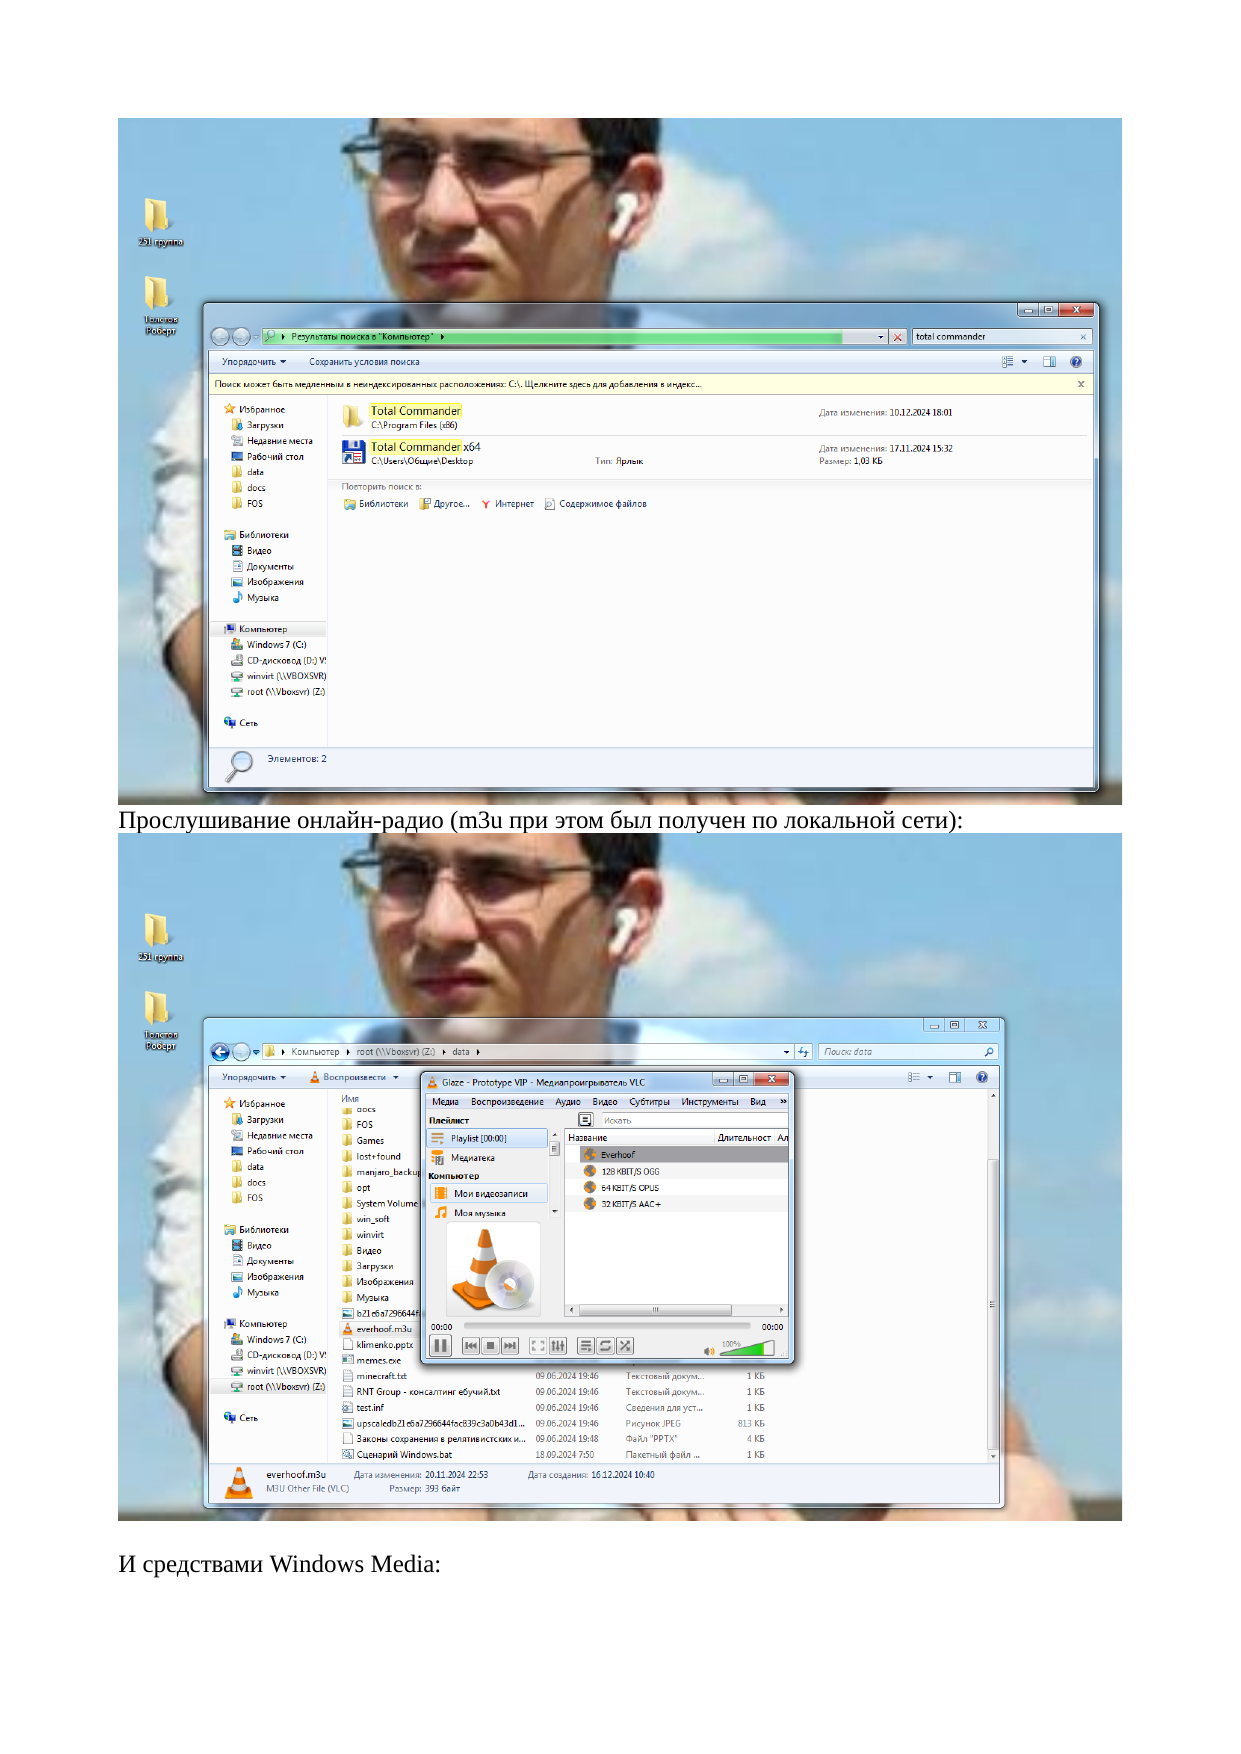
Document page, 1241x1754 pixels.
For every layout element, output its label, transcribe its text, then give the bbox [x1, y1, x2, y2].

text Прослушивание онлайн-радио (m3u при этом был получен по локальной сети): [118, 805, 1122, 833]
picture [118, 833, 1123, 1521]
picture [118, 118, 1123, 805]
text И средствами Windows Media: [118, 1549, 1122, 1578]
